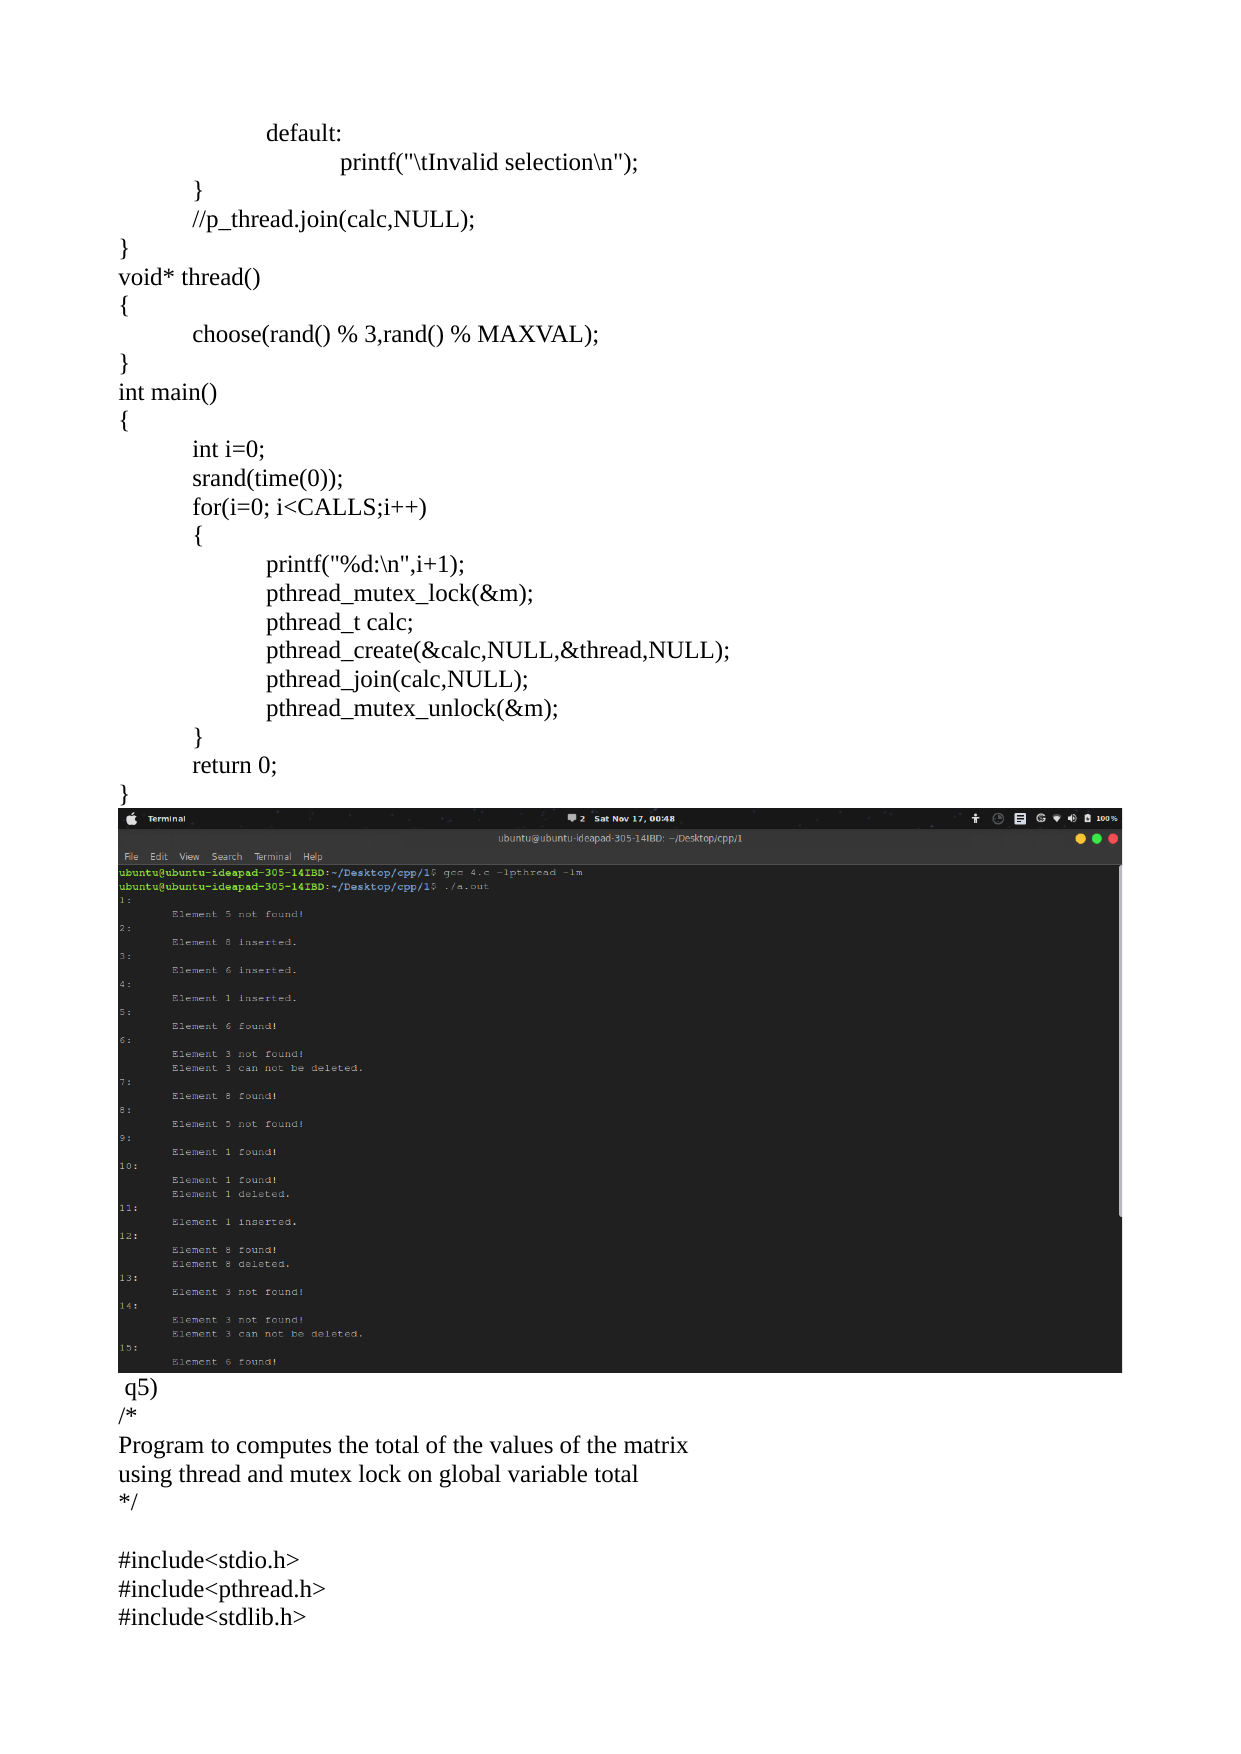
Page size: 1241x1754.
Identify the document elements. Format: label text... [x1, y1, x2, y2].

text pthread_mutex_lock(&m); [118, 578, 1122, 607]
text int i=0; [118, 434, 1122, 463]
text void* thread() [118, 262, 1122, 291]
text pthread_join(calc,NULL); [118, 664, 1122, 693]
picture [118, 808, 1123, 1373]
text printf("\tInvalid selection\n"); [118, 147, 1122, 176]
text int main() [118, 377, 1122, 406]
text { [118, 521, 1122, 549]
text return 0; [118, 751, 1122, 779]
text pthread_t calc; [118, 607, 1122, 636]
text } [118, 348, 1122, 377]
text for(i=0; i<CALLS;i++) [118, 492, 1122, 521]
text #include<pthread.h> [118, 1574, 1122, 1602]
text choose(rand() % 3,rand() % MAXVAL); [118, 319, 1122, 348]
text */ [118, 1487, 1122, 1516]
text Program to computes the total of the values of the matrix [118, 1430, 1122, 1459]
text } [118, 722, 1122, 751]
text /* [118, 1401, 1122, 1430]
text srand(time(0)); [118, 463, 1122, 492]
text printf("%d:\n",i+1); [118, 549, 1122, 578]
text using thread and mutex lock on global variable total [118, 1459, 1122, 1487]
text { [118, 291, 1122, 319]
text #include<stdlib.h> [118, 1602, 1122, 1631]
text { [118, 406, 1122, 434]
text } [118, 233, 1122, 262]
text pthread_mutex_unlock(&m); [118, 693, 1122, 722]
text } [118, 779, 1122, 808]
text q5) [118, 1373, 1122, 1401]
text #include<stdio.h> [118, 1545, 1122, 1574]
text //p_thread.join(calc,NULL); [118, 204, 1122, 233]
text pthread_create(&calc,NULL,&thread,NULL); [118, 636, 1122, 664]
text } [118, 176, 1122, 204]
text default: [118, 118, 1122, 147]
